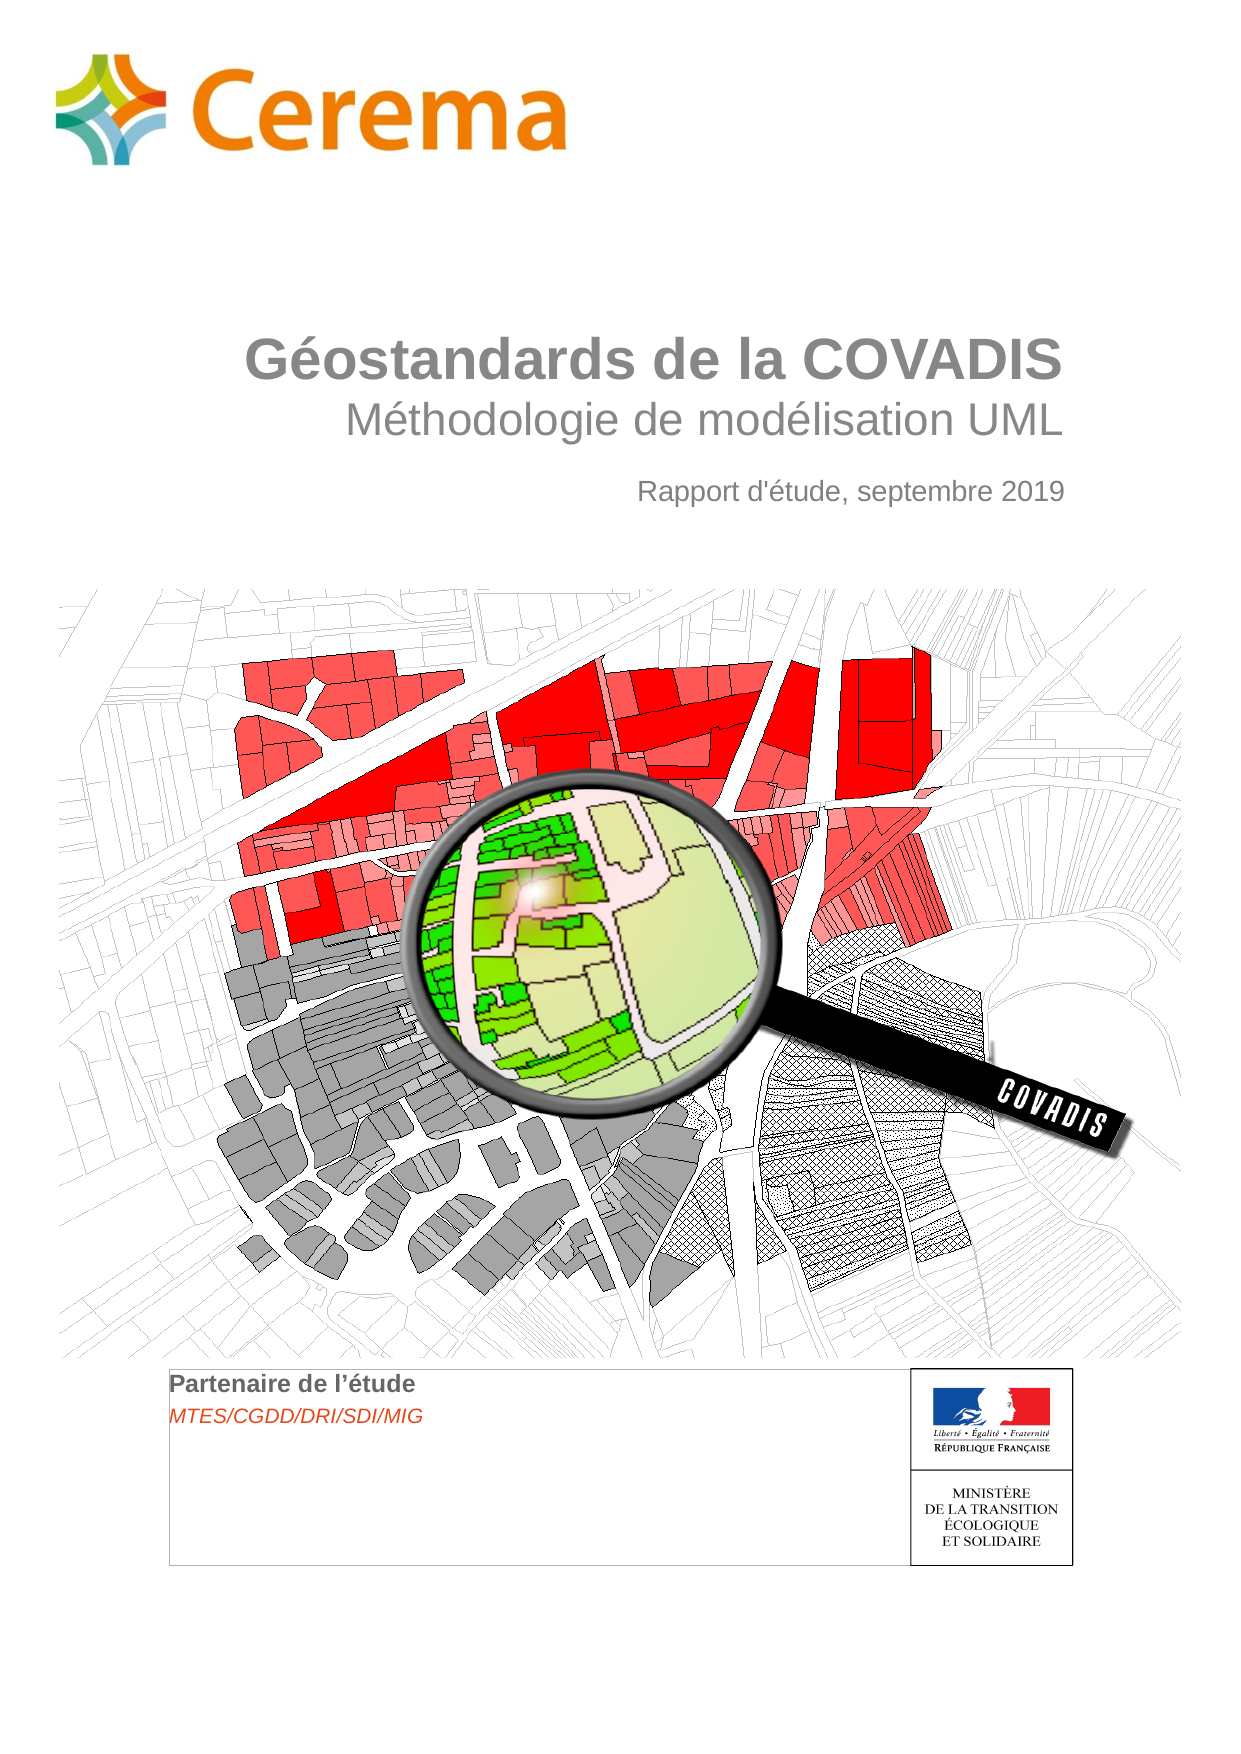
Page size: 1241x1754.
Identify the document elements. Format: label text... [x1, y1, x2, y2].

picture [0, 0, 621, 196]
text MTES/CGDD/DRI/SDI/MIG [170, 1404, 910, 1428]
table_header Géostandards de la COVADIS Méthodologie de modélisation UML Rapport d'étude, septembre 2019 [0, 325, 1240, 532]
picture [910, 1368, 1073, 1566]
text Partenaire de l’étude [170, 1370, 910, 1398]
picture [59, 589, 1182, 1358]
